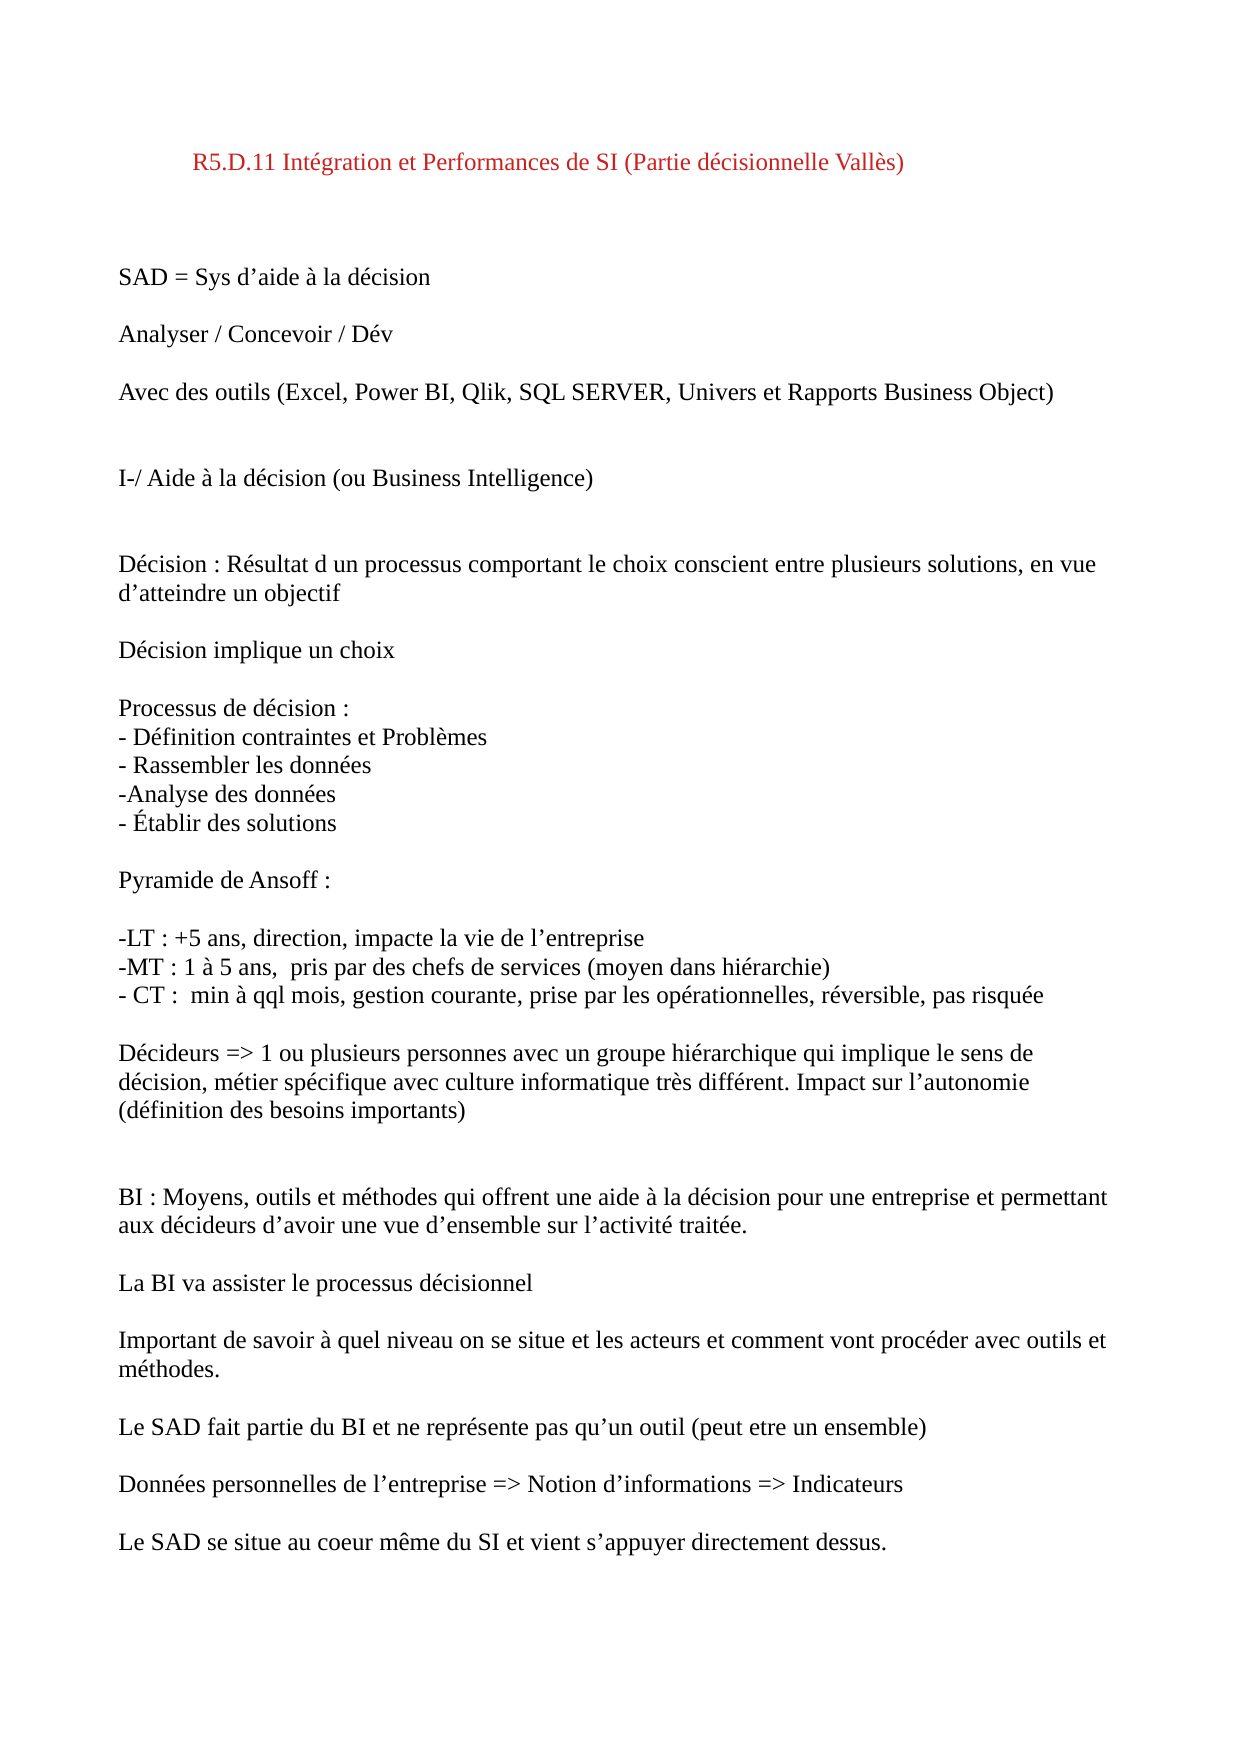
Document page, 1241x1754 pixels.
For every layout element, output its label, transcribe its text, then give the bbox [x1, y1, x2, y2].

text Décideurs => 1 ou plusieurs personnes avec un groupe hiérarchique qui implique le sens de décision, métier spécifique avec culture informatique très différent. Impact sur l’autonomie (définition des besoins importants) [118, 1038, 1122, 1124]
text Pyramide de Ansoff : [118, 866, 1122, 894]
text - Établir des solutions [118, 808, 1122, 837]
text -Analyse des données [118, 779, 1122, 808]
text Avec des outils (Excel, Power BI, Qlik, SQL SERVER, Univers et Rapports Business Object) [118, 377, 1122, 406]
text Analyser / Concevoir / Dév [118, 319, 1122, 348]
text SAD = Sys d’aide à la décision [118, 262, 1122, 291]
text Le SAD fait partie du BI et ne représente pas qu’un outil (peut etre un ensemble) [118, 1412, 1122, 1441]
text I-/ Aide à la décision (ou Business Intelligence) [118, 463, 1122, 492]
text La BI va assister le processus décisionnel [118, 1268, 1122, 1297]
text BI : Moyens, outils et méthodes qui offrent une aide à la décision pour une entreprise et permettant aux décideurs d’avoir une vue d’ensemble sur l’activité traitée. [118, 1182, 1122, 1239]
text Données personnelles de l’entreprise => Notion d’informations => Indicateurs [118, 1469, 1122, 1498]
text Important de savoir à quel niveau on se situe et les acteurs et comment vont procéder avec outils et méthodes. [118, 1326, 1122, 1383]
text R5.D.11 Intégration et Performances de SI (Partie décisionnelle Vallès) [118, 147, 1122, 176]
text - CT : min à qql mois, gestion courante, prise par les opérationnelles, réversible, pas risquée [118, 981, 1122, 1009]
text - Rassembler les données [118, 751, 1122, 779]
text Décision implique un choix [118, 636, 1122, 664]
text Le SAD se situe au coeur même du SI et vient s’appuyer directement dessus. [118, 1527, 1122, 1556]
text -MT : 1 à 5 ans, pris par des chefs de services (moyen dans hiérarchie) [118, 952, 1122, 981]
text Décision : Résultat d un processus comportant le choix conscient entre plusieurs solutions, en vue d’atteindre un objectif [118, 549, 1122, 607]
text Processus de décision : [118, 693, 1122, 722]
text -LT : +5 ans, direction, impacte la vie de l’entreprise [118, 923, 1122, 952]
text - Définition contraintes et Problèmes [118, 722, 1122, 751]
